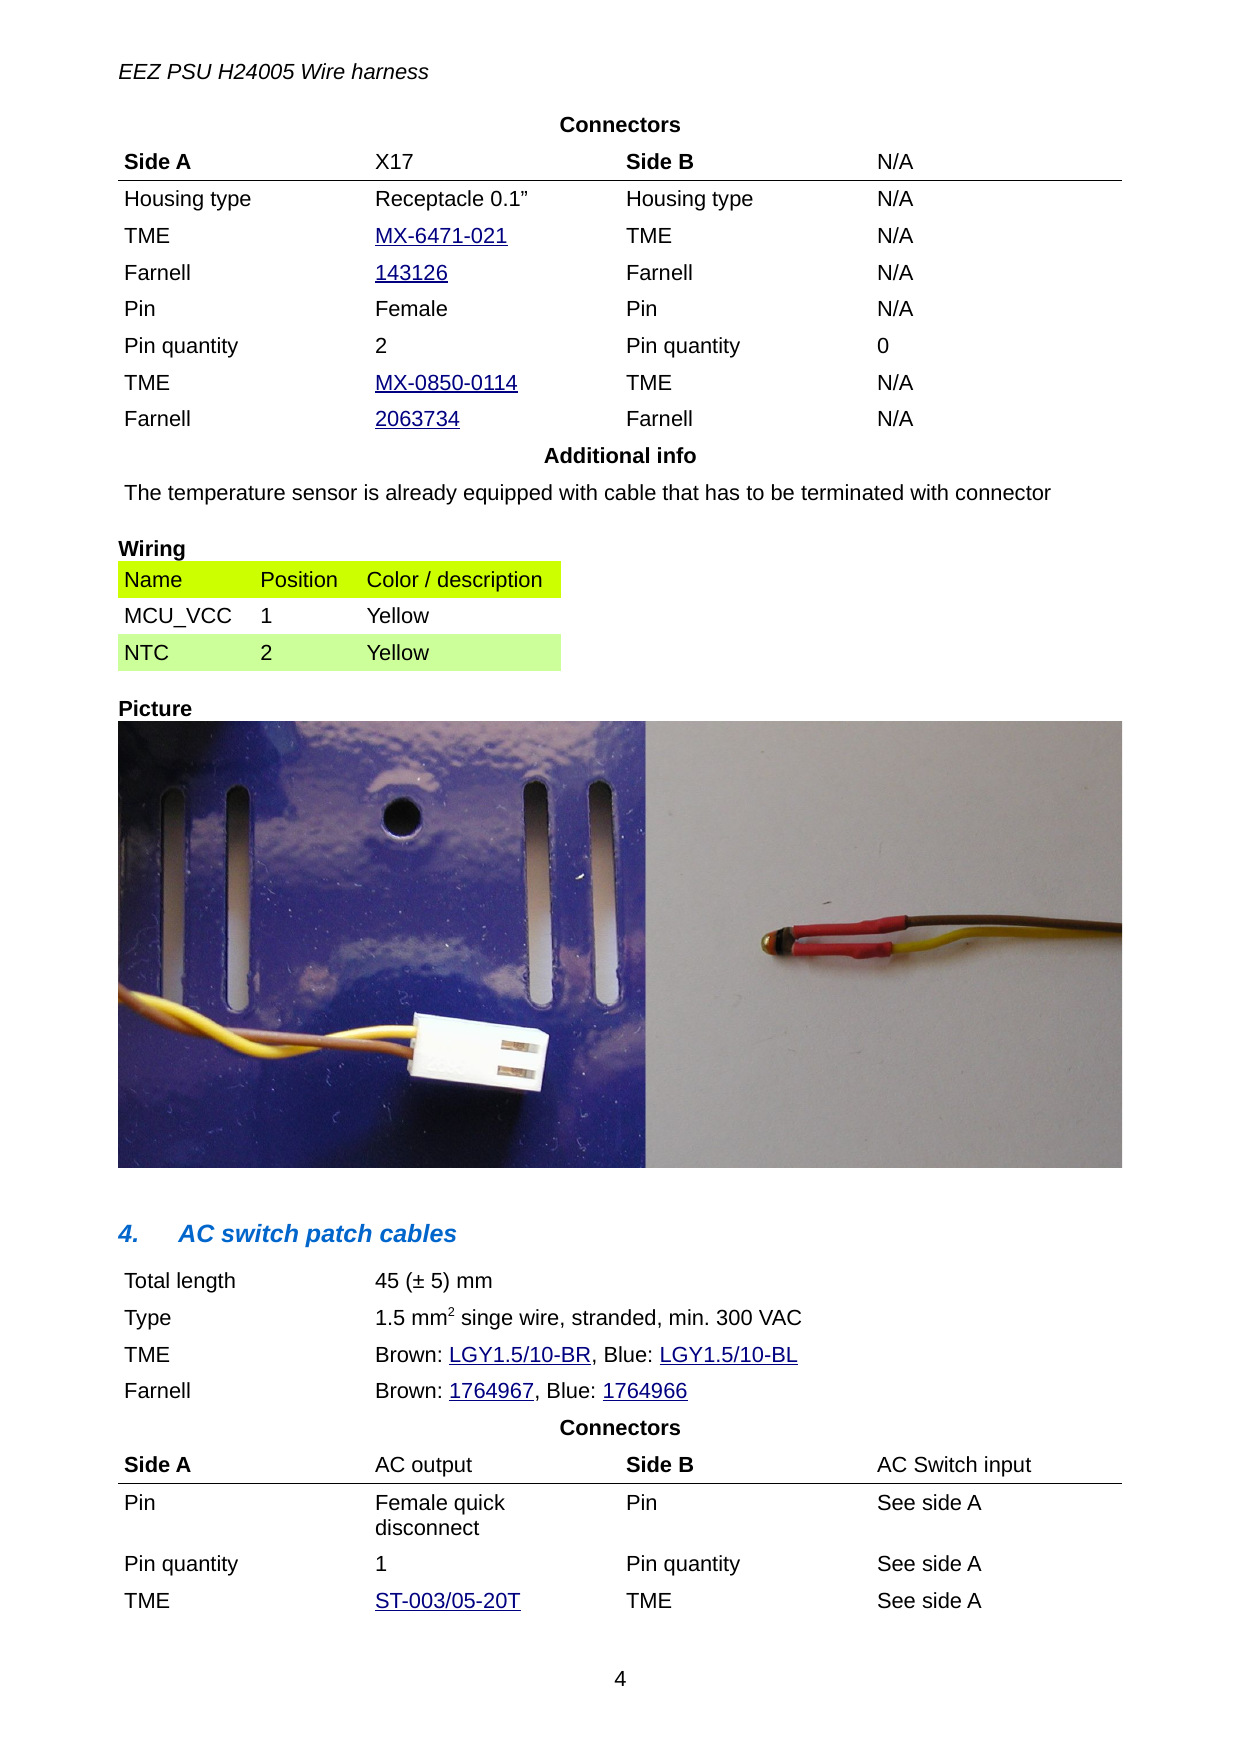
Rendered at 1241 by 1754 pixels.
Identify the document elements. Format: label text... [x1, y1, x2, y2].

table_header Name [118, 561, 254, 598]
table_cell 2063734 [369, 401, 620, 437]
table_cell NTC [118, 634, 254, 671]
table_cell Brown: 1764967, Blue: 1764966 [369, 1373, 1122, 1409]
table_cell N/A [871, 143, 1122, 179]
table_cell Receptacle 0.1” [369, 181, 620, 217]
table_cell 1.5 mm2 singe wire, stranded, min. 300 VAC [369, 1299, 1122, 1336]
table_header [871, 1263, 1122, 1299]
table_header [620, 1263, 871, 1299]
table_cell 0 [871, 327, 1122, 364]
table_cell TME [620, 1582, 871, 1619]
table_header 45 (± 5) mm [369, 1263, 620, 1299]
table_cell Type [118, 1299, 369, 1336]
table_cell See side A [871, 1484, 1122, 1546]
table_cell Connectors [118, 1409, 1122, 1446]
table_cell Yellow [361, 598, 561, 634]
table_cell TME [620, 217, 871, 254]
table_cell Pin [118, 1484, 369, 1546]
table_cell TME [118, 1336, 369, 1373]
subtitle AC switch patch cables [118, 1219, 1122, 1248]
table_cell 2 [254, 634, 361, 671]
table_cell N/A [871, 254, 1122, 291]
table_cell Side B [620, 1446, 871, 1483]
table_cell Pin [620, 291, 871, 327]
table_cell 2 [369, 327, 620, 364]
table_cell N/A [871, 291, 1122, 327]
text Wiring [118, 536, 1122, 561]
table_cell Pin quantity [620, 327, 871, 364]
table_header Color / description [361, 561, 561, 598]
table_cell Female quick disconnect [369, 1484, 620, 1546]
table_cell N/A [871, 401, 1122, 437]
table_cell The temperature sensor is already equipped with cable that has to be terminated with connector [118, 474, 1122, 536]
table_cell Farnell [118, 254, 369, 291]
table_cell AC Switch input [871, 1446, 1122, 1483]
table_cell 1 [369, 1546, 620, 1582]
table_cell Housing type [118, 181, 369, 217]
table_cell Side A [118, 1446, 369, 1483]
table_cell Yellow [361, 634, 561, 671]
table_cell Farnell [118, 1373, 369, 1409]
table_cell ST-003/05-20T [369, 1582, 620, 1619]
table_cell N/A [871, 181, 1122, 217]
table_cell MX-6471-021 [369, 217, 620, 254]
table_cell See side A [871, 1582, 1122, 1619]
table_cell AC output [369, 1446, 620, 1483]
table_cell TME [118, 364, 369, 401]
table_header Total length [118, 1263, 369, 1299]
table_cell Side A [118, 143, 369, 179]
table_cell Pin [118, 291, 369, 327]
table_cell Brown: LGY1.5/10-BR, Blue: LGY1.5/10-BL [369, 1336, 1122, 1373]
text Picture [118, 696, 1122, 721]
table_cell Pin quantity [118, 327, 369, 364]
table_cell Connectors [118, 106, 1122, 143]
table_cell TME [620, 364, 871, 401]
table_cell Farnell [118, 401, 369, 437]
table_cell See side A [871, 1546, 1122, 1582]
table_cell Farnell [620, 254, 871, 291]
table_cell 143126 [369, 254, 620, 291]
table_cell 1 [254, 598, 361, 634]
table_cell TME [118, 1582, 369, 1619]
table_cell N/A [871, 217, 1122, 254]
table_cell Pin quantity [118, 1546, 369, 1582]
table_cell MX-0850-0114 [369, 364, 620, 401]
table_cell Farnell [620, 401, 871, 437]
table_cell N/A [871, 364, 1122, 401]
table_cell Additional info [118, 437, 1122, 474]
table_cell Pin quantity [620, 1546, 871, 1582]
table_cell Pin [620, 1484, 871, 1546]
table_cell MCU_VCC [118, 598, 254, 634]
table_cell X17 [369, 143, 620, 179]
table_cell TME [118, 217, 369, 254]
table_cell Side B [620, 143, 871, 179]
table_header Position [254, 561, 361, 598]
table_cell Housing type [620, 181, 871, 217]
picture [118, 721, 1123, 1168]
table_cell Female [369, 291, 620, 327]
